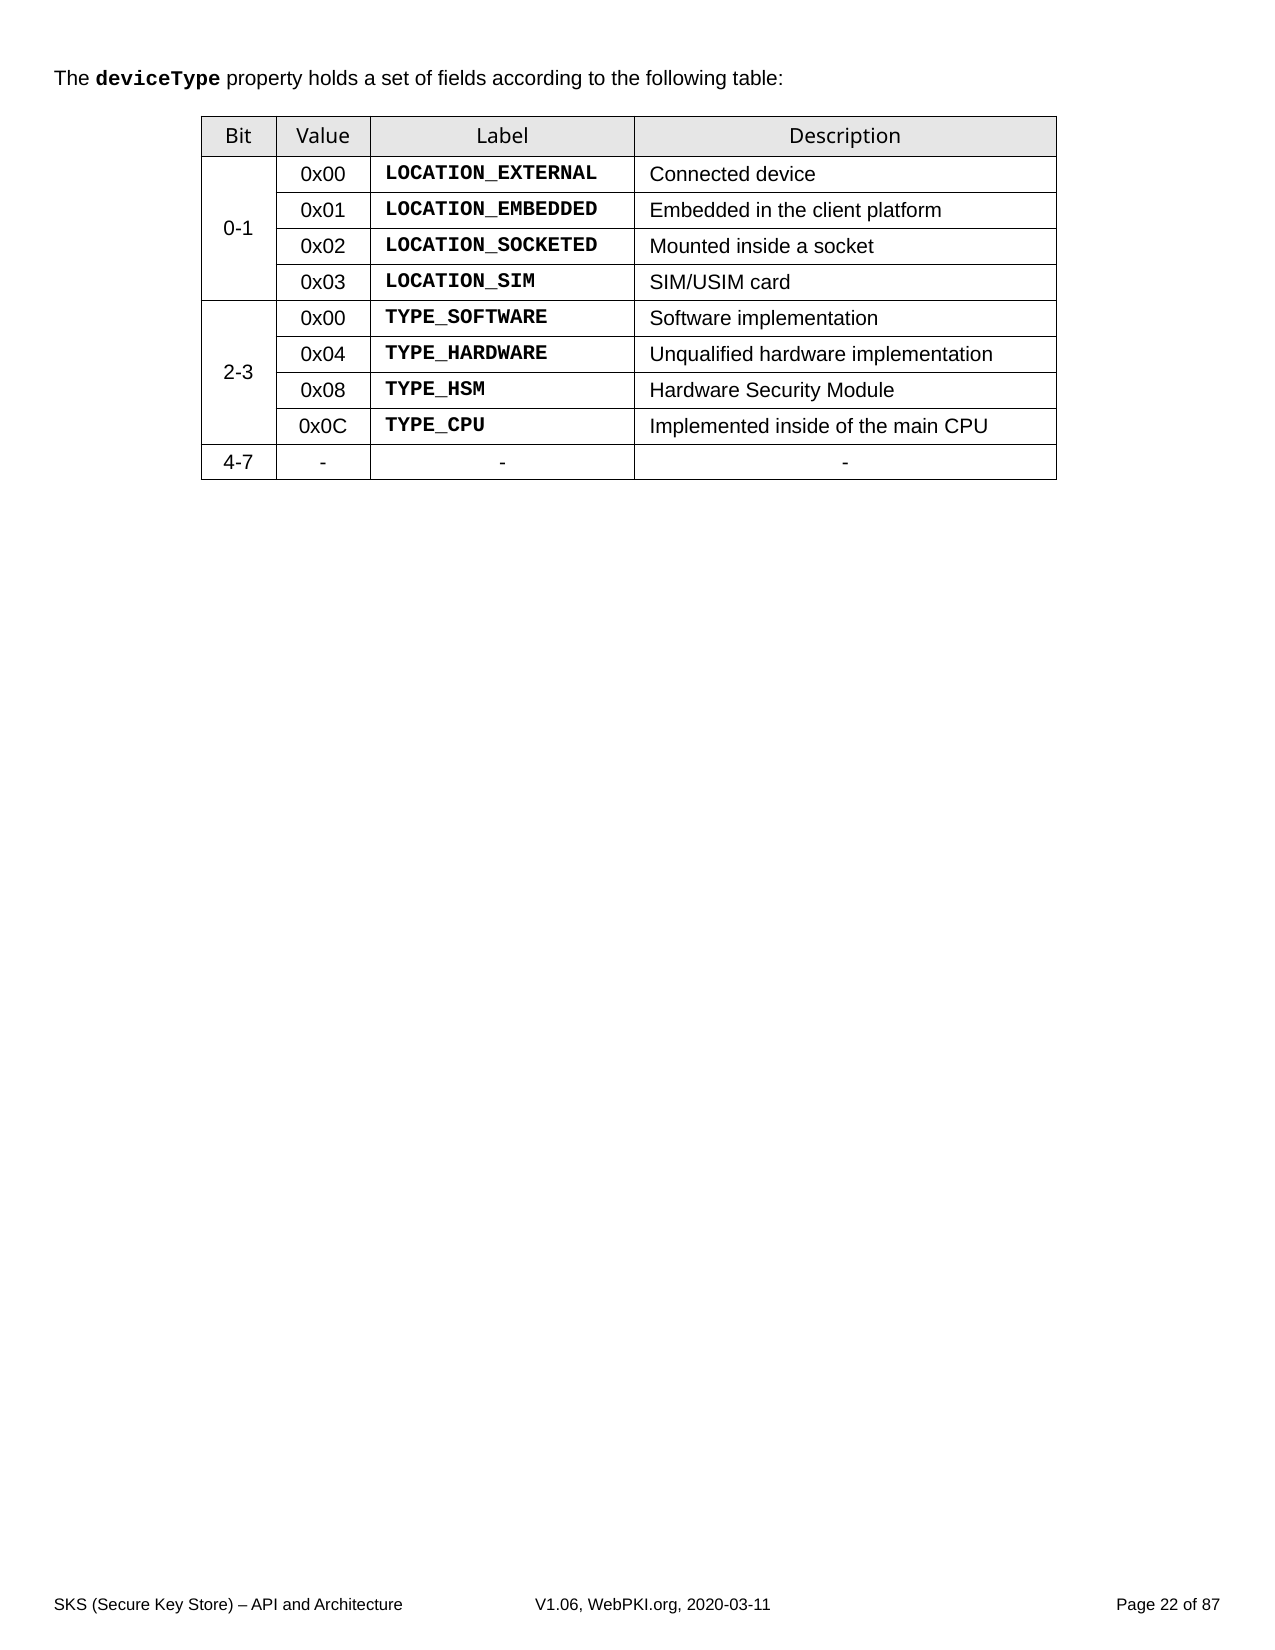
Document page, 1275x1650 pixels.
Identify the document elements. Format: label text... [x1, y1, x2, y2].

table_cell Hardware Security Module [635, 373, 1056, 407]
table_cell LOCATION_EMBEDDED [371, 193, 634, 228]
table_header Value [277, 117, 370, 156]
table_cell 0x0C [277, 409, 370, 443]
table_header Bit [202, 117, 276, 156]
table_cell Implemented inside of the main CPU [635, 409, 1056, 443]
table_cell 0x02 [277, 229, 370, 264]
table_cell TYPE_HARDWARE [371, 337, 634, 372]
table_cell TYPE_SOFTWARE [371, 301, 634, 336]
table_cell Mounted inside a socket [635, 229, 1056, 264]
table_cell - [277, 445, 370, 479]
table_cell SIM/USIM card [635, 265, 1056, 300]
table_cell 0x00 [277, 301, 370, 336]
table_cell 0‑1 [202, 157, 276, 300]
table_cell Unqualified hardware implementation [635, 337, 1056, 372]
table_cell LOCATION_SIM [371, 265, 634, 300]
table_cell 0x08 [277, 373, 370, 407]
table_cell Software implementation [635, 301, 1056, 336]
table_cell 2‑3 [202, 301, 276, 443]
table_cell 0x00 [277, 157, 370, 192]
table_cell 0x03 [277, 265, 370, 300]
table_cell Connected device [635, 157, 1056, 192]
table_header Label [371, 117, 634, 156]
table_cell - [371, 445, 634, 479]
table_cell Embedded in the client platform [635, 193, 1056, 228]
table_header Description [635, 117, 1056, 156]
table_cell LOCATION_SOCKETED [371, 229, 634, 264]
table_cell 0x01 [277, 193, 370, 228]
table_cell - [635, 445, 1056, 479]
table_cell 0x04 [277, 337, 370, 372]
table_cell 4‑7 [202, 445, 276, 479]
table_cell TYPE_CPU [371, 409, 634, 443]
table_cell TYPE_HSM [371, 373, 634, 407]
text The deviceType property holds a set of fields according to the following table: [54, 66, 1221, 116]
table_cell LOCATION_EXTERNAL [371, 157, 634, 192]
